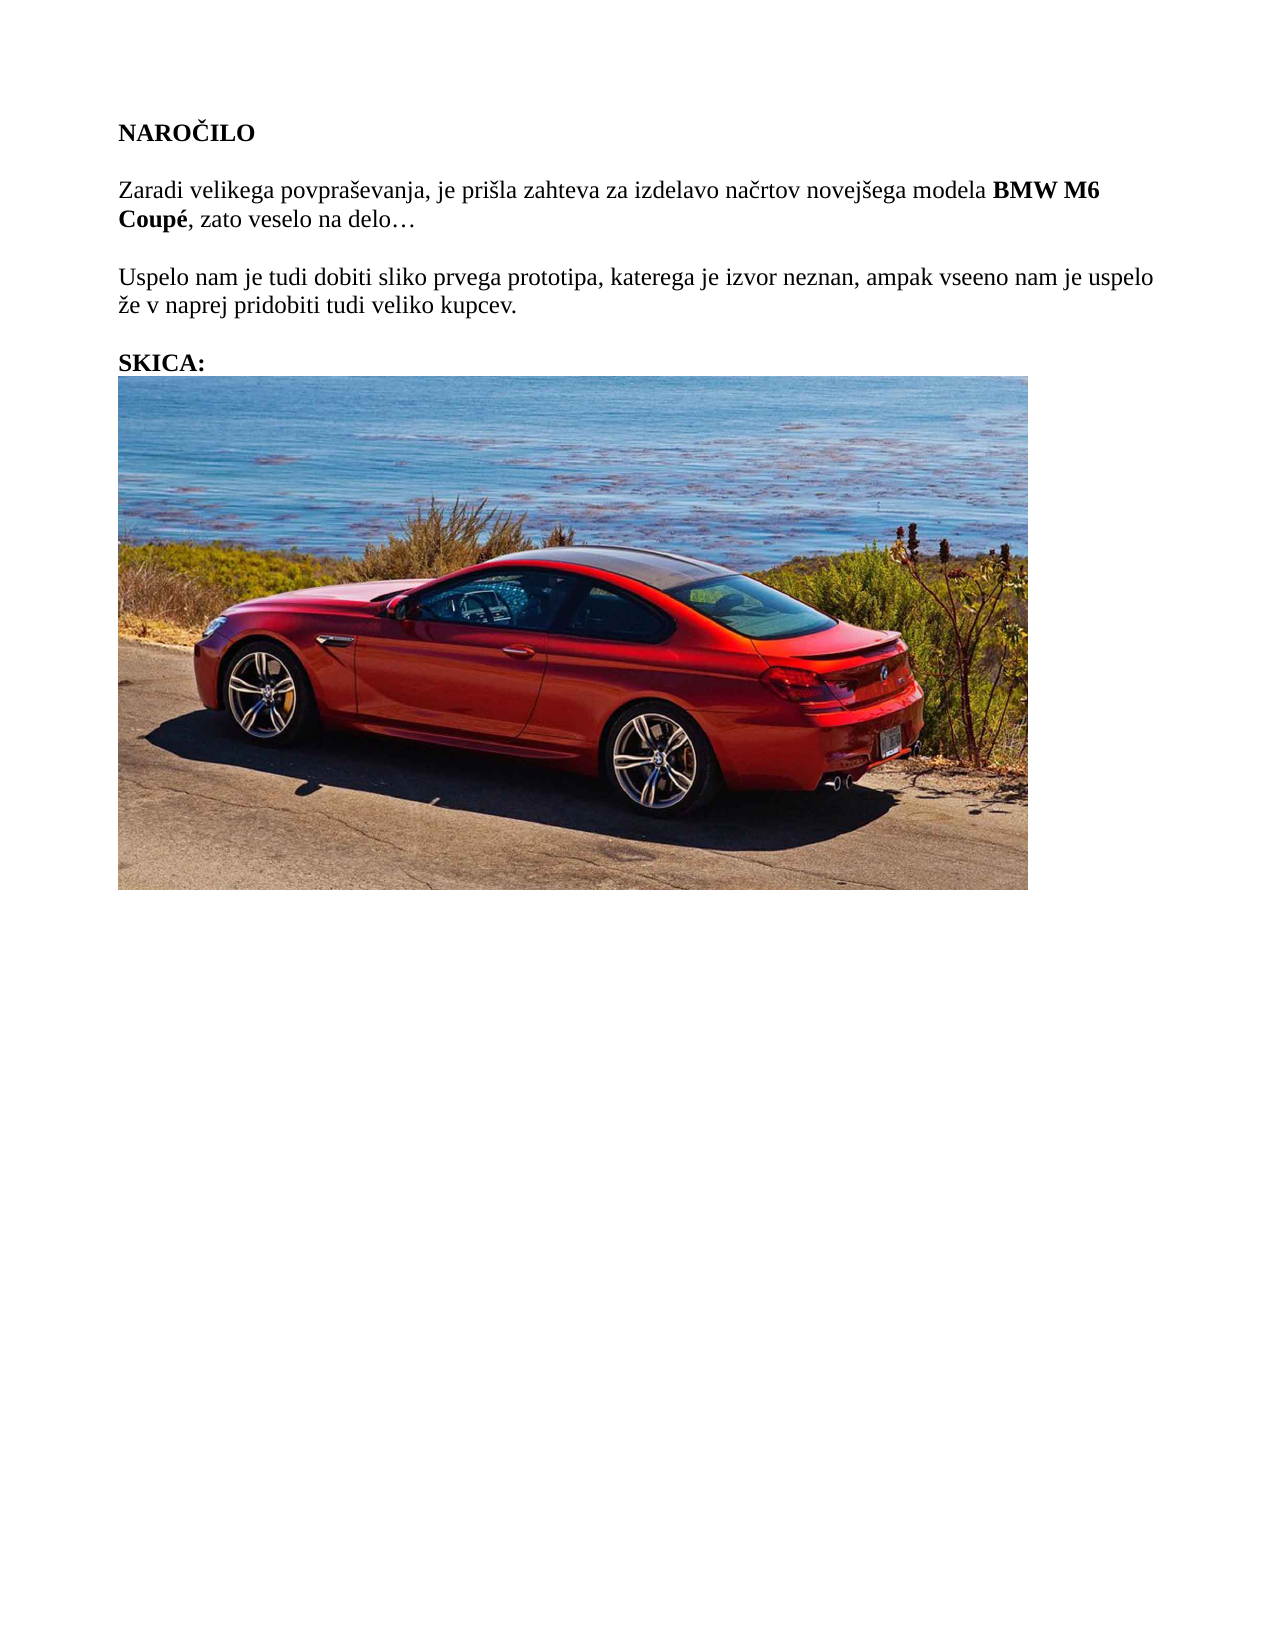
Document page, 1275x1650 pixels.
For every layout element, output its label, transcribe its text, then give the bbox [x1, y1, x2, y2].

text Uspelo nam je tudi dobiti sliko prvega prototipa, katerega je izvor neznan, ampak vseeno nam je uspelo že v naprej pridobiti tudi veliko kupcev. [118, 262, 1157, 319]
text SKICA: [118, 348, 1157, 377]
text Zaradi velikega povpraševanja, je prišla zahteva za izdelavo načrtov novejšega modela BMW M6 Coupé, zato veselo na delo… [118, 176, 1157, 233]
text NAROČILO [118, 118, 1157, 147]
